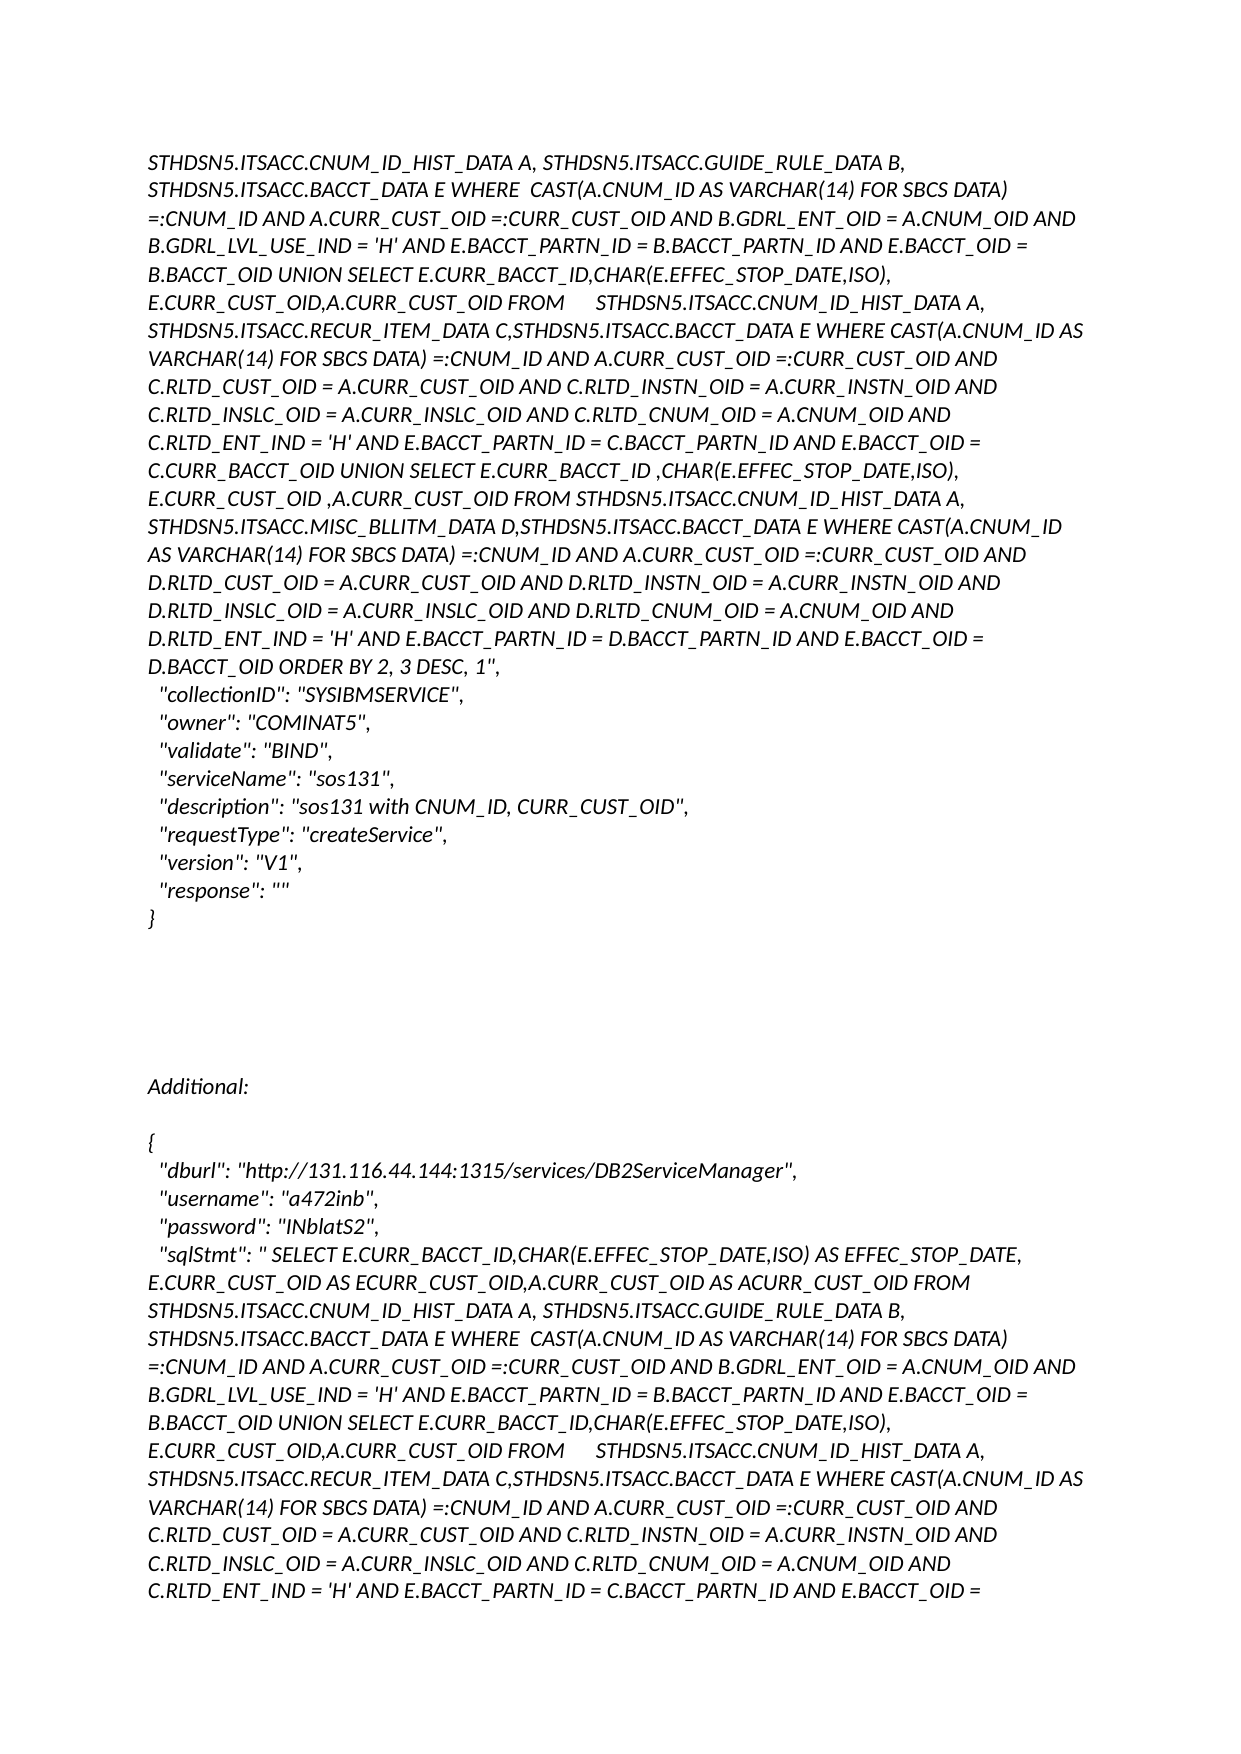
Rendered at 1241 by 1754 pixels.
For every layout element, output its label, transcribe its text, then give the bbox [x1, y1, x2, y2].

text "version": "V1", [148, 848, 1093, 876]
text "description": "sos131 with CNUM_ID, CURR_CUST_OID", [148, 792, 1093, 820]
text { [148, 1128, 1093, 1156]
text "validate": "BIND", [148, 736, 1093, 764]
text "owner": "COMINAT5", [148, 708, 1093, 736]
text Additional: [148, 1072, 1093, 1100]
text "collectionID": "SYSIBMSERVICE", [148, 680, 1093, 708]
text "serviceName": "sos131", [148, 764, 1093, 792]
text "requestType": "createService", [148, 820, 1093, 848]
text "response": "" [148, 876, 1093, 904]
text "dburl": "http://131.116.44.144:1315/services/DB2ServiceManager", [148, 1156, 1093, 1184]
text "password": "INblatS2", [148, 1212, 1093, 1240]
text "username": "a472inb", [148, 1184, 1093, 1212]
text } [148, 904, 1093, 932]
text STHDSN5.ITSACC.CNUM_ID_HIST_DATA A, STHDSN5.ITSACC.GUIDE_RULE_DATA B, STHDSN5.ITSACC.BACCT_DATA E WHERE CAST(A.CNUM_ID AS VARCHAR(14) FOR SBCS DATA) =:CNUM_ID AND A.CURR_CUST_OID =:CURR_CUST_OID AND B.GDRL_ENT_OID = A.CNUM_OID AND B.GDRL_LVL_USE_IND = 'H' AND E.BACCT_PARTN_ID = B.BACCT_PARTN_ID AND E.BACCT_OID = B.BACCT_OID UNION SELECT E.CURR_BACCT_ID,CHAR(E.EFFEC_STOP_DATE,ISO), E.CURR_CUST_OID,A.CURR_CUST_OID FROM STHDSN5.ITSACC.CNUM_ID_HIST_DATA A, STHDSN5.ITSACC.RECUR_ITEM_DATA C,STHDSN5.ITSACC.BACCT_DATA E WHERE CAST(A.CNUM_ID AS VARCHAR(14) FOR SBCS DATA) =:CNUM_ID AND A.CURR_CUST_OID =:CURR_CUST_OID AND C.RLTD_CUST_OID = A.CURR_CUST_OID AND C.RLTD_INSTN_OID = A.CURR_INSTN_OID AND C.RLTD_INSLC_OID = A.CURR_INSLC_OID AND C.RLTD_CNUM_OID = A.CNUM_OID AND C.RLTD_ENT_IND = 'H' AND E.BACCT_PARTN_ID = C.BACCT_PARTN_ID AND E.BACCT_OID = C.CURR_BACCT_OID UNION SELECT E.CURR_BACCT_ID ,CHAR(E.EFFEC_STOP_DATE,ISO), E.CURR_CUST_OID ,A.CURR_CUST_OID FROM STHDSN5.ITSACC.CNUM_ID_HIST_DATA A, STHDSN5.ITSACC.MISC_BLLITM_DATA D,STHDSN5.ITSACC.BACCT_DATA E WHERE CAST(A.CNUM_ID AS VARCHAR(14) FOR SBCS DATA) =:CNUM_ID AND A.CURR_CUST_OID =:CURR_CUST_OID AND D.RLTD_CUST_OID = A.CURR_CUST_OID AND D.RLTD_INSTN_OID = A.CURR_INSTN_OID AND D.RLTD_INSLC_OID = A.CURR_INSLC_OID AND D.RLTD_CNUM_OID = A.CNUM_OID AND D.RLTD_ENT_IND = 'H' AND E.BACCT_PARTN_ID = D.BACCT_PARTN_ID AND E.BACCT_OID = D.BACCT_OID ORDER BY 2, 3 DESC, 1", [148, 148, 1093, 680]
text "sqlStmt": " SELECT E.CURR_BACCT_ID,CHAR(E.EFFEC_STOP_DATE,ISO) AS EFFEC_STOP_DATE, E.CURR_CUST_OID AS ECURR_CUST_OID,A.CURR_CUST_OID AS ACURR_CUST_OID FROM STHDSN5.ITSACC.CNUM_ID_HIST_DATA A, STHDSN5.ITSACC.GUIDE_RULE_DATA B, STHDSN5.ITSACC.BACCT_DATA E WHERE CAST(A.CNUM_ID AS VARCHAR(14) FOR SBCS DATA) =:CNUM_ID AND A.CURR_CUST_OID =:CURR_CUST_OID AND B.GDRL_ENT_OID = A.CNUM_OID AND B.GDRL_LVL_USE_IND = 'H' AND E.BACCT_PARTN_ID = B.BACCT_PARTN_ID AND E.BACCT_OID = B.BACCT_OID UNION SELECT E.CURR_BACCT_ID,CHAR(E.EFFEC_STOP_DATE,ISO), E.CURR_CUST_OID,A.CURR_CUST_OID FROM STHDSN5.ITSACC.CNUM_ID_HIST_DATA A, STHDSN5.ITSACC.RECUR_ITEM_DATA C,STHDSN5.ITSACC.BACCT_DATA E WHERE CAST(A.CNUM_ID AS VARCHAR(14) FOR SBCS DATA) =:CNUM_ID AND A.CURR_CUST_OID =:CURR_CUST_OID AND C.RLTD_CUST_OID = A.CURR_CUST_OID AND C.RLTD_INSTN_OID = A.CURR_INSTN_OID AND C.RLTD_INSLC_OID = A.CURR_INSLC_OID AND C.RLTD_CNUM_OID = A.CNUM_OID AND C.RLTD_ENT_IND = 'H' AND E.BACCT_PARTN_ID = C.BACCT_PARTN_ID AND E.BACCT_OID = [148, 1240, 1093, 1605]
